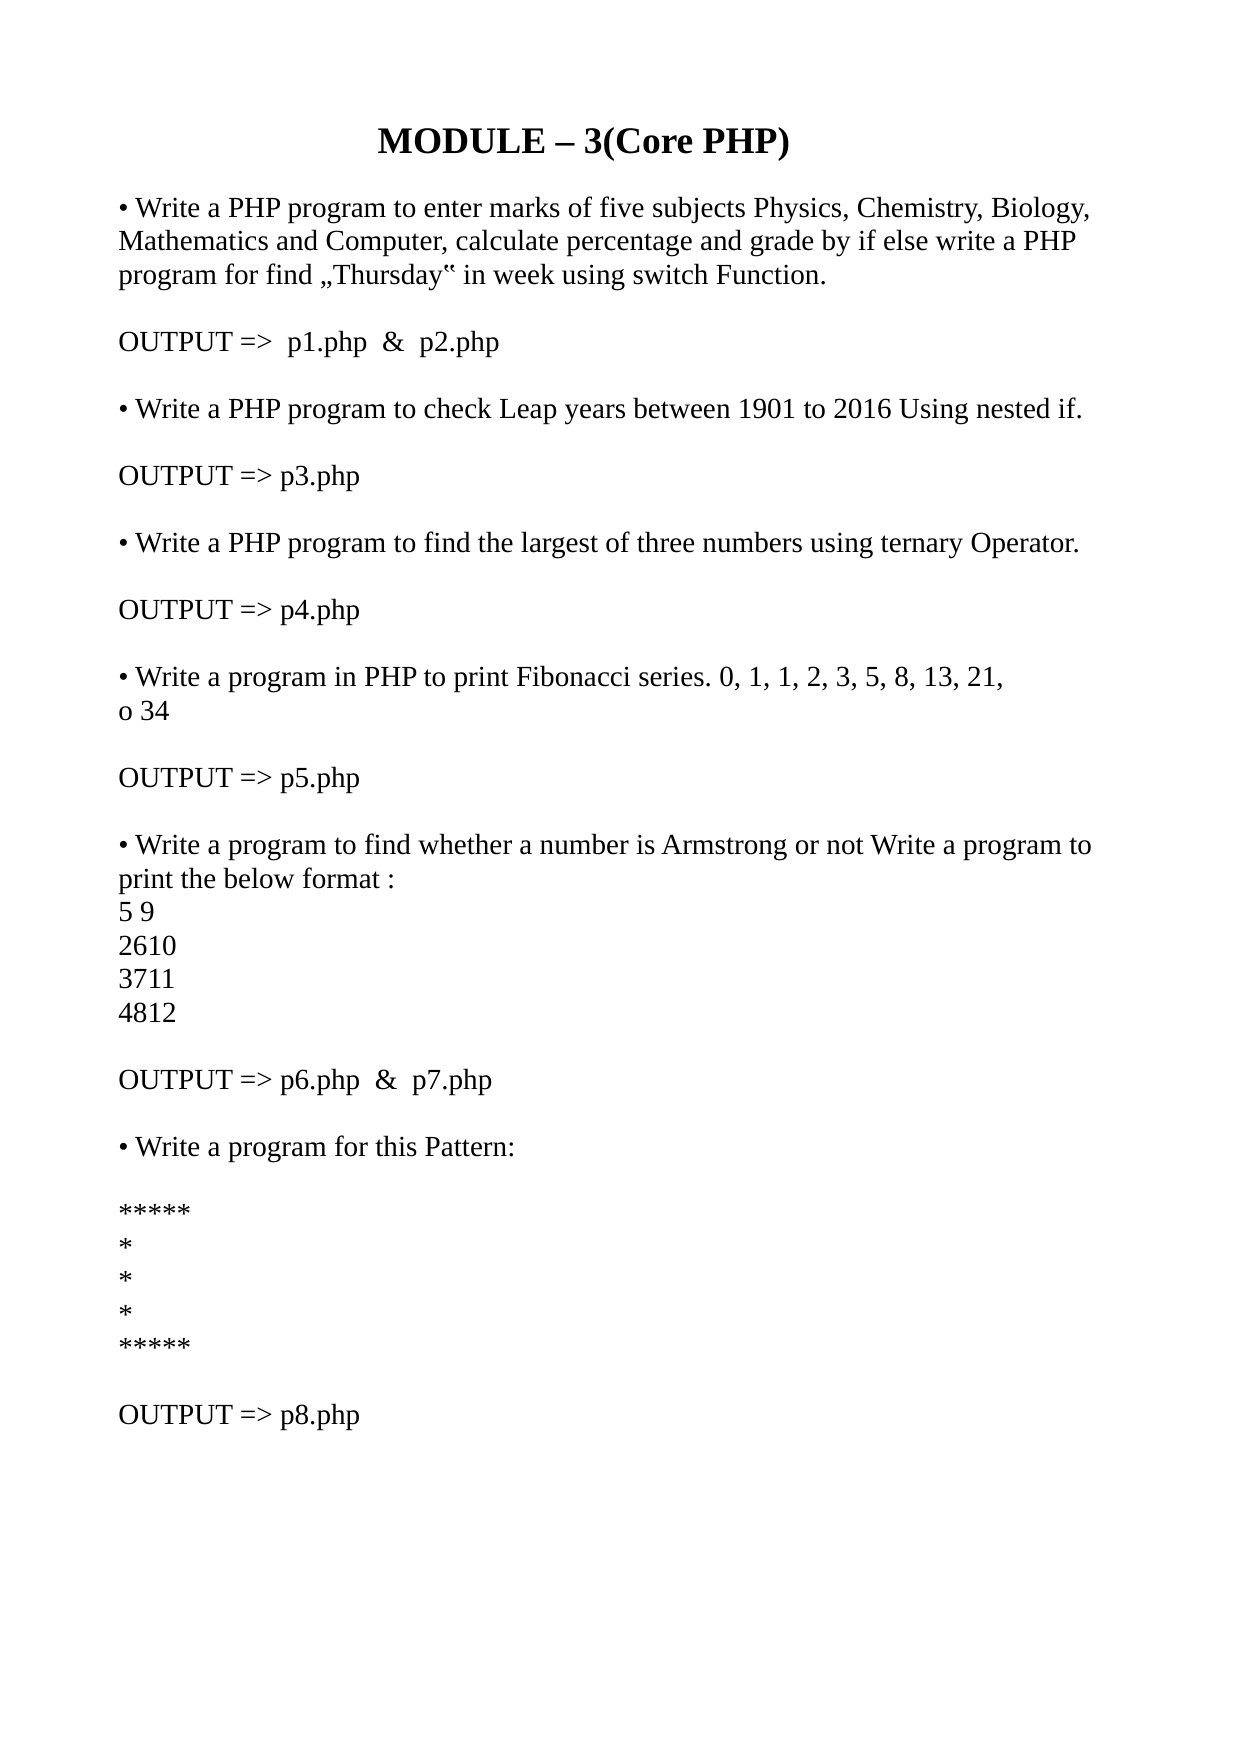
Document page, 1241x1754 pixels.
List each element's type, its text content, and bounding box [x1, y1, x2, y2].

text OUTPUT => p6.php & p7.php [118, 1062, 1122, 1096]
text 5 9 [118, 894, 1122, 928]
text 4812 [118, 995, 1122, 1028]
text OUTPUT => p4.php [118, 592, 1122, 626]
text OUTPUT => p5.php [118, 760, 1122, 794]
text ***** [118, 1196, 1122, 1230]
text OUTPUT => p1.php & p2.php [118, 324, 1122, 358]
text 2610 [118, 928, 1122, 961]
text • Write a PHP program to check Leap years between 1901 to 2016 Using nested if. [118, 391, 1122, 425]
text * [118, 1297, 1122, 1330]
text * [118, 1230, 1122, 1263]
text OUTPUT => p8.php [118, 1397, 1122, 1431]
text 3711 [118, 961, 1122, 995]
text • Write a program for this Pattern: [118, 1129, 1122, 1163]
text • Write a PHP program to find the largest of three numbers using ternary Operator. [118, 525, 1122, 559]
text • Write a PHP program to enter marks of five subjects Physics, Chemistry, Biology, Mathematics and Computer, calculate percentage and grade by if else write a PHP program for find „Thursday‟ in week using switch Function. [118, 190, 1122, 291]
text • Write a program in PHP to print Fibonacci series. 0, 1, 1, 2, 3, 5, 8, 13, 21, [118, 659, 1122, 693]
text ***** [118, 1330, 1122, 1364]
text MODULE – 3(Core PHP) [118, 118, 1122, 161]
text * [118, 1263, 1122, 1297]
text • Write a program to find whether a number is Armstrong or not Write a program to print the below format : [118, 827, 1122, 894]
text OUTPUT => p3.php [118, 458, 1122, 492]
text o 34 [118, 693, 1122, 727]
